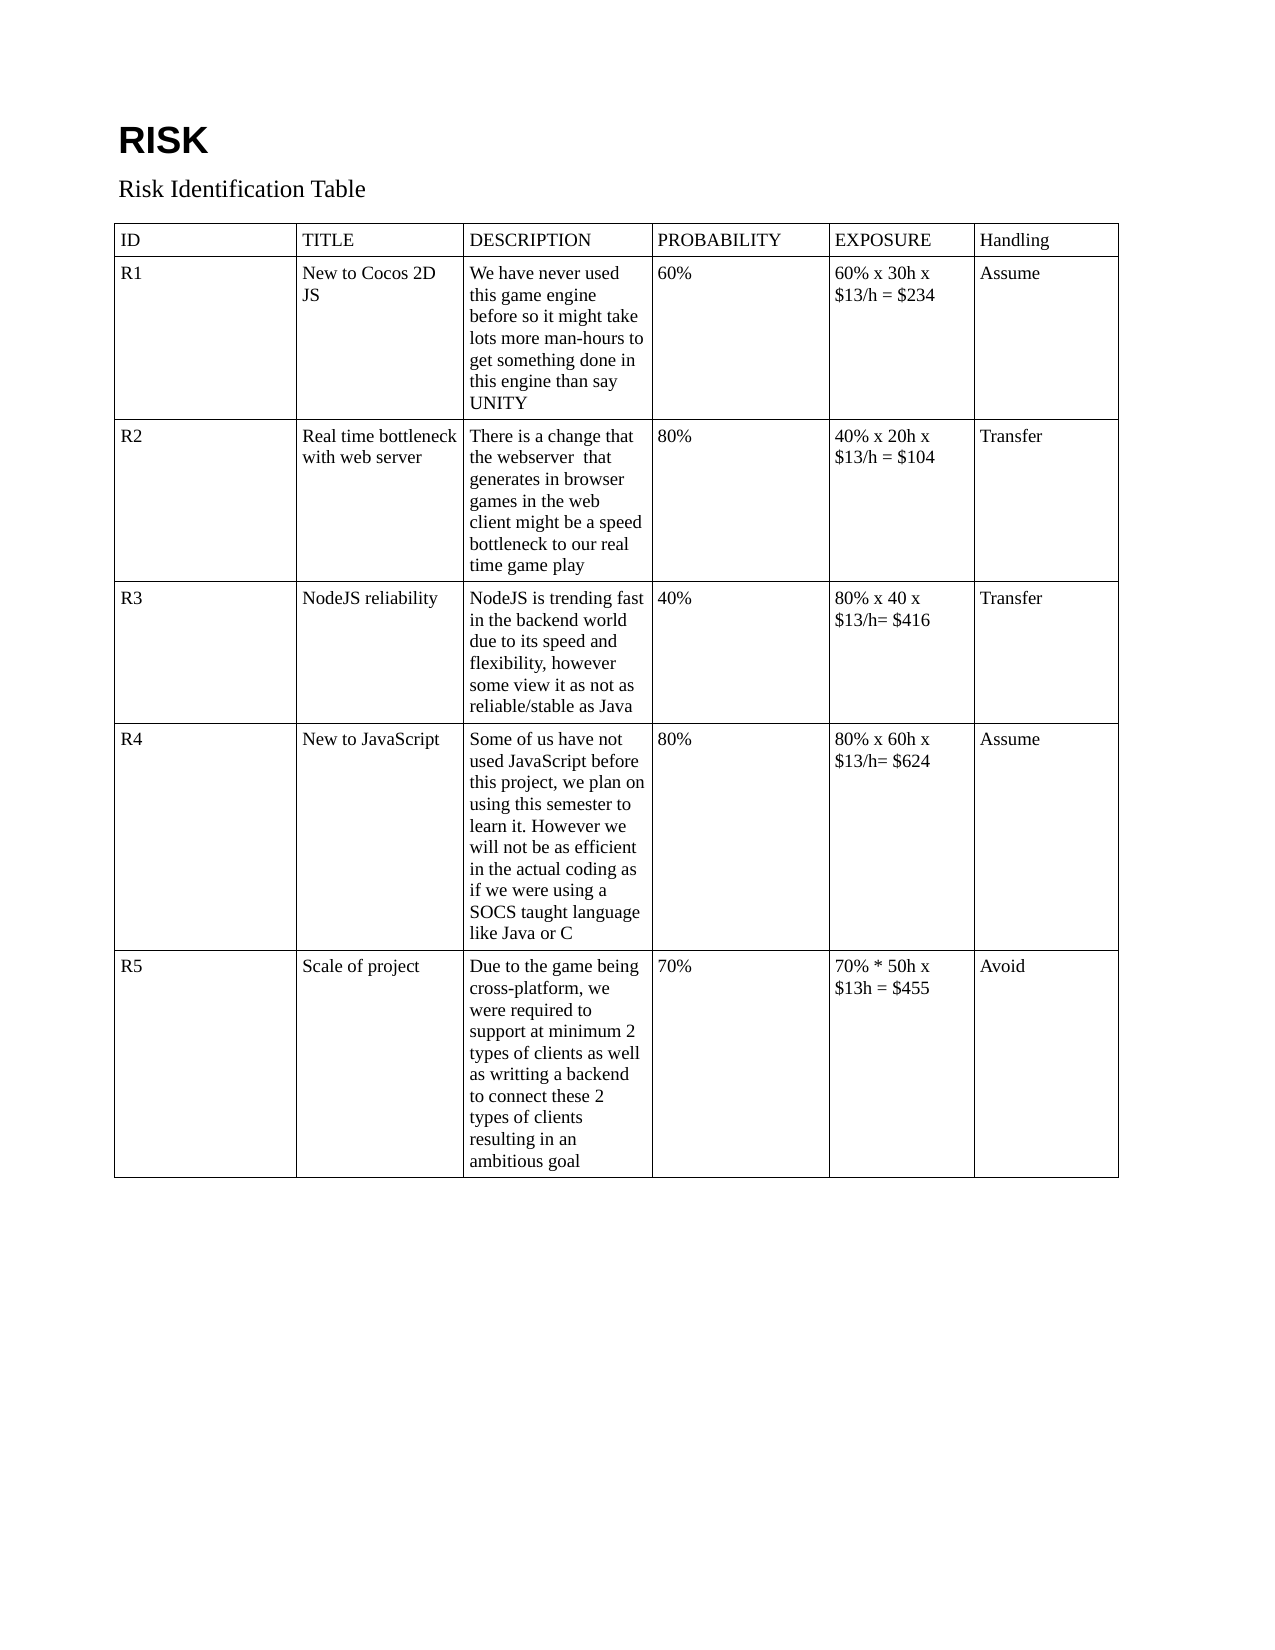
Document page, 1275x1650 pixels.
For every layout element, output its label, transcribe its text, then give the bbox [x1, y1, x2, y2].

table_cell 40% x 20h x $13/h = $104 [830, 420, 974, 581]
table_cell 80% [653, 420, 829, 581]
table_cell R4 [115, 724, 296, 949]
table_header Handling [975, 224, 1118, 256]
table_cell New to Cocos 2D JS [297, 257, 463, 419]
table_cell R1 [115, 257, 296, 419]
table_header DESCRIPTION [464, 224, 652, 256]
table_cell NodeJS is trending fast in the backend world due to its speed and flexibility, however some view it as not as reliable/stable as Java [464, 582, 652, 722]
table_cell 40% [653, 582, 829, 722]
table_cell Due to the game being cross-platform, we were required to support at minimum 2 types of clients as well as writting a backend to connect these 2 types of clients resulting in an ambitious goal [464, 951, 652, 1177]
table_cell Transfer [975, 420, 1118, 581]
table_cell 80% x 60h x $13/h= $624 [830, 724, 974, 949]
table_header ID [115, 224, 296, 256]
table_header PROBABILITY [653, 224, 829, 256]
table_cell Scale of project [297, 951, 463, 1177]
table_header EXPOSURE [830, 224, 974, 256]
table_cell 70% * 50h x $13h = $455 [830, 951, 974, 1177]
table_cell New to JavaScript [297, 724, 463, 949]
table_header TITLE [297, 224, 463, 256]
table_cell 80% x 40 x $13/h= $416 [830, 582, 974, 722]
table_cell R3 [115, 582, 296, 722]
table_cell Transfer [975, 582, 1118, 722]
table_cell Assume [975, 257, 1118, 419]
table_cell 70% [653, 951, 829, 1177]
table_cell Avoid [975, 951, 1118, 1177]
table_cell 80% [653, 724, 829, 949]
table_cell There is a change that the webserver that generates in browser games in the web client might be a speed bottleneck to our real time game play [464, 420, 652, 581]
table_cell We have never used this game engine before so it might take lots more man-hours to get something done in this engine than say UNITY [464, 257, 652, 419]
table_cell Some of us have not used JavaScript before this project, we plan on using this semester to learn it. However we will not be as efficient in the actual coding as if we were using a SOCS taught language like Java or C [464, 724, 652, 949]
table_cell Real time bottleneck with web server [297, 420, 463, 581]
subtitle RISK [118, 118, 1157, 162]
table_cell 60% x 30h x $13/h = $234 [830, 257, 974, 419]
table_cell 60% [653, 257, 829, 419]
table_cell R5 [115, 951, 296, 1177]
text Risk Identification Table [118, 174, 1157, 203]
table_cell R2 [115, 420, 296, 581]
table_cell NodeJS reliability [297, 582, 463, 722]
table_cell Assume [975, 724, 1118, 949]
